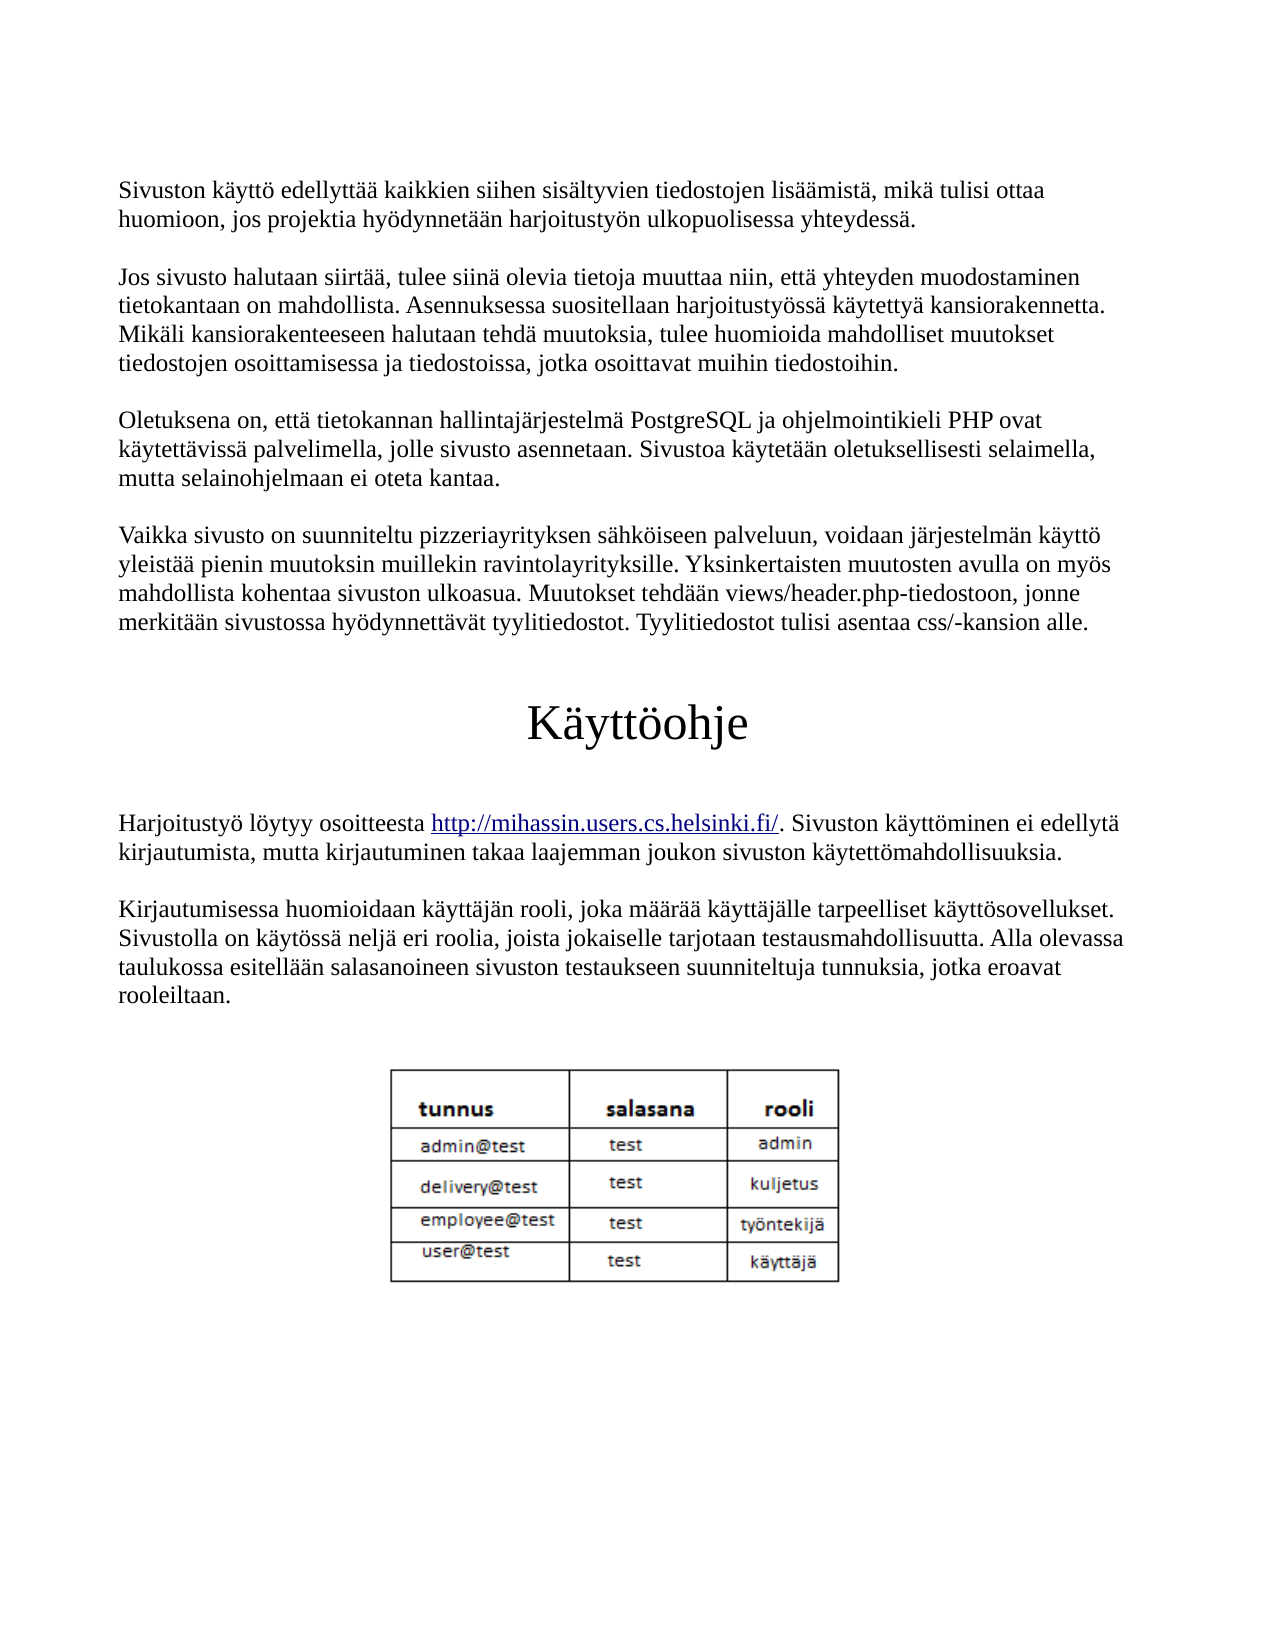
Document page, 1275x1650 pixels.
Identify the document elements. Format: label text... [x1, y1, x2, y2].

text Vaikka sivusto on suunniteltu pizzeriayrityksen sähköiseen palveluun, voidaan järjestelmän käyttö yleistää pienin muutoksin muillekin ravintolayrityksille. Yksinkertaisten muutosten avulla on myös mahdollista kohentaa sivuston ulkoasua. Muutokset tehdään views/header.php-tiedostoon, jonne merkitään sivustossa hyödynnettävät tyylitiedostot. Tyylitiedostot tulisi asentaa css/-kansion alle. [118, 521, 1157, 636]
text Käyttöohje [118, 693, 1157, 751]
text Oletuksena on, että tietokannan hallintajärjestelmä PostgreSQL ja ohjelmointikieli PHP ovat käytettävissä palvelimella, jolle sivusto asennetaan. Sivustoa käytetään oletuksellisesti selaimella, mutta selainohjelmaan ei oteta kantaa. [118, 406, 1157, 492]
text Kirjautumisessa huomioidaan käyttäjän rooli, joka määrää käyttäjälle tarpeelliset käyttösovellukset. [118, 894, 1157, 923]
text Sivuston käyttö edellyttää kaikkien siihen sisältyvien tiedostojen lisäämistä, mikä tulisi ottaa huomioon, jos projektia hyödynnetään harjoitustyön ulkopuolisessa yhteydessä. [118, 176, 1157, 233]
picture [375, 1054, 1135, 1470]
text Jos sivusto halutaan siirtää, tulee siinä olevia tietoja muuttaa niin, että yhteyden muodostaminen tietokantaan on mahdollista. Asennuksessa suositellaan harjoitustyössä käytettyä kansiorakennetta. Mikäli kansiorakenteeseen halutaan tehdä muutoksia, tulee huomioida mahdolliset muutokset tiedostojen osoittamisessa ja tiedostoissa, jotka osoittavat muihin tiedostoihin. [118, 262, 1157, 377]
text Harjoitustyö löytyy osoitteesta http://mihassin.users.cs.helsinki.fi/. Sivuston käyttöminen ei edellytä kirjautumista, mutta kirjautuminen takaa laajemman joukon sivuston käytettömahdollisuuksia. [118, 808, 1157, 866]
text Sivustolla on käytössä neljä eri roolia, joista jokaiselle tarjotaan testausmahdollisuutta. Alla olevassa taulukossa esitellään salasanoineen sivuston testaukseen suunniteltuja tunnuksia, jotka eroavat rooleiltaan. [118, 923, 1157, 1009]
